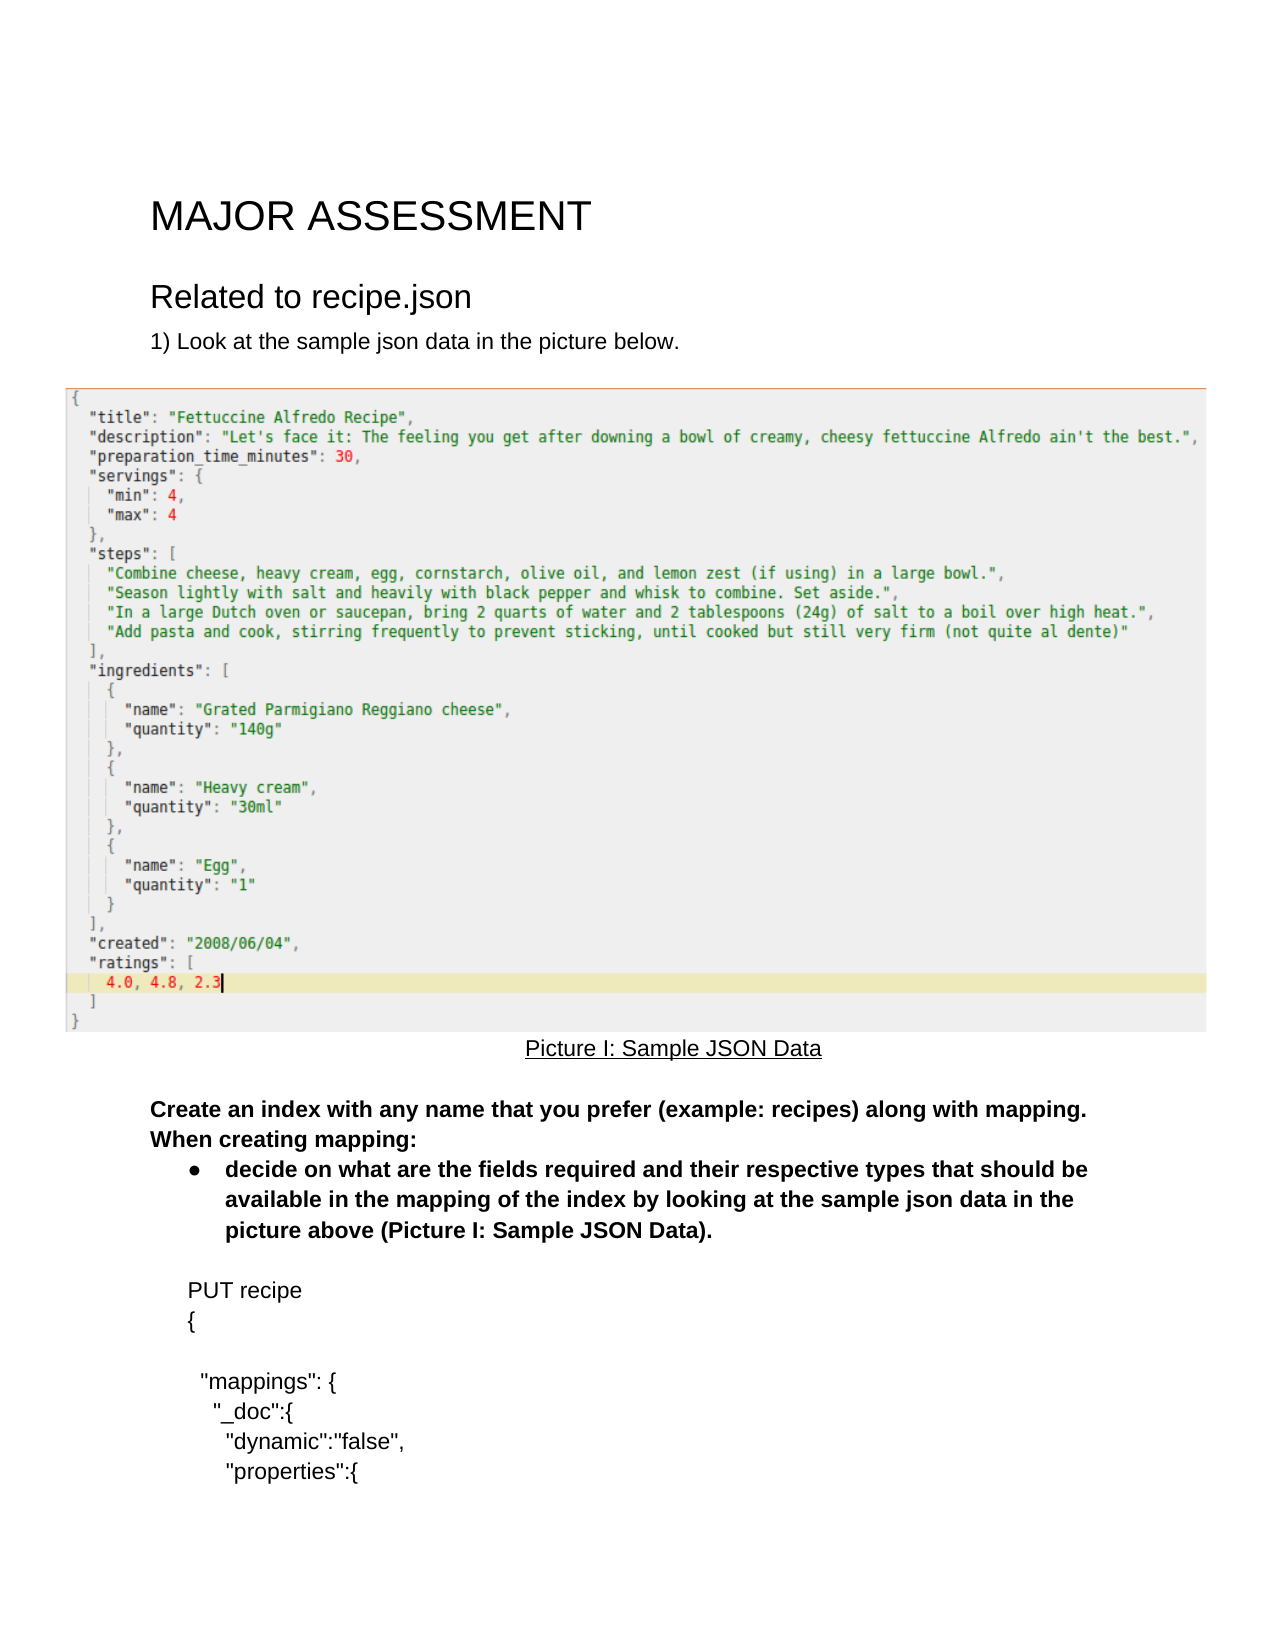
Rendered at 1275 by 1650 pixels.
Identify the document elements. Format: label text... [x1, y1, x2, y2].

text "properties":{ [187, 1458, 1125, 1484]
subtitle MAJOR ASSESSMENT [150, 192, 1125, 239]
text "_doc":{ [187, 1398, 1125, 1424]
text PUT recipe [187, 1277, 1125, 1303]
text { [187, 1307, 1125, 1333]
text Create an index with any name that you prefer (example: recipes) along with mapping. When creating mapping: [150, 1096, 1125, 1152]
text "dynamic":"false", [187, 1428, 1125, 1454]
text "mappings": { [187, 1368, 1125, 1394]
picture [65, 388, 1207, 1032]
subtitle Related to recipe.json [150, 277, 1125, 316]
text 1) Look at the sample json data in the picture below. [150, 328, 1125, 354]
list decide on what are the fields required and their respective types that should be available in the mapping of the index by looking at the sample json data in the picture above (Picture I: Sample JSON Data). [187, 1156, 1125, 1243]
text Picture I: Sample JSON Data [150, 1035, 1125, 1062]
